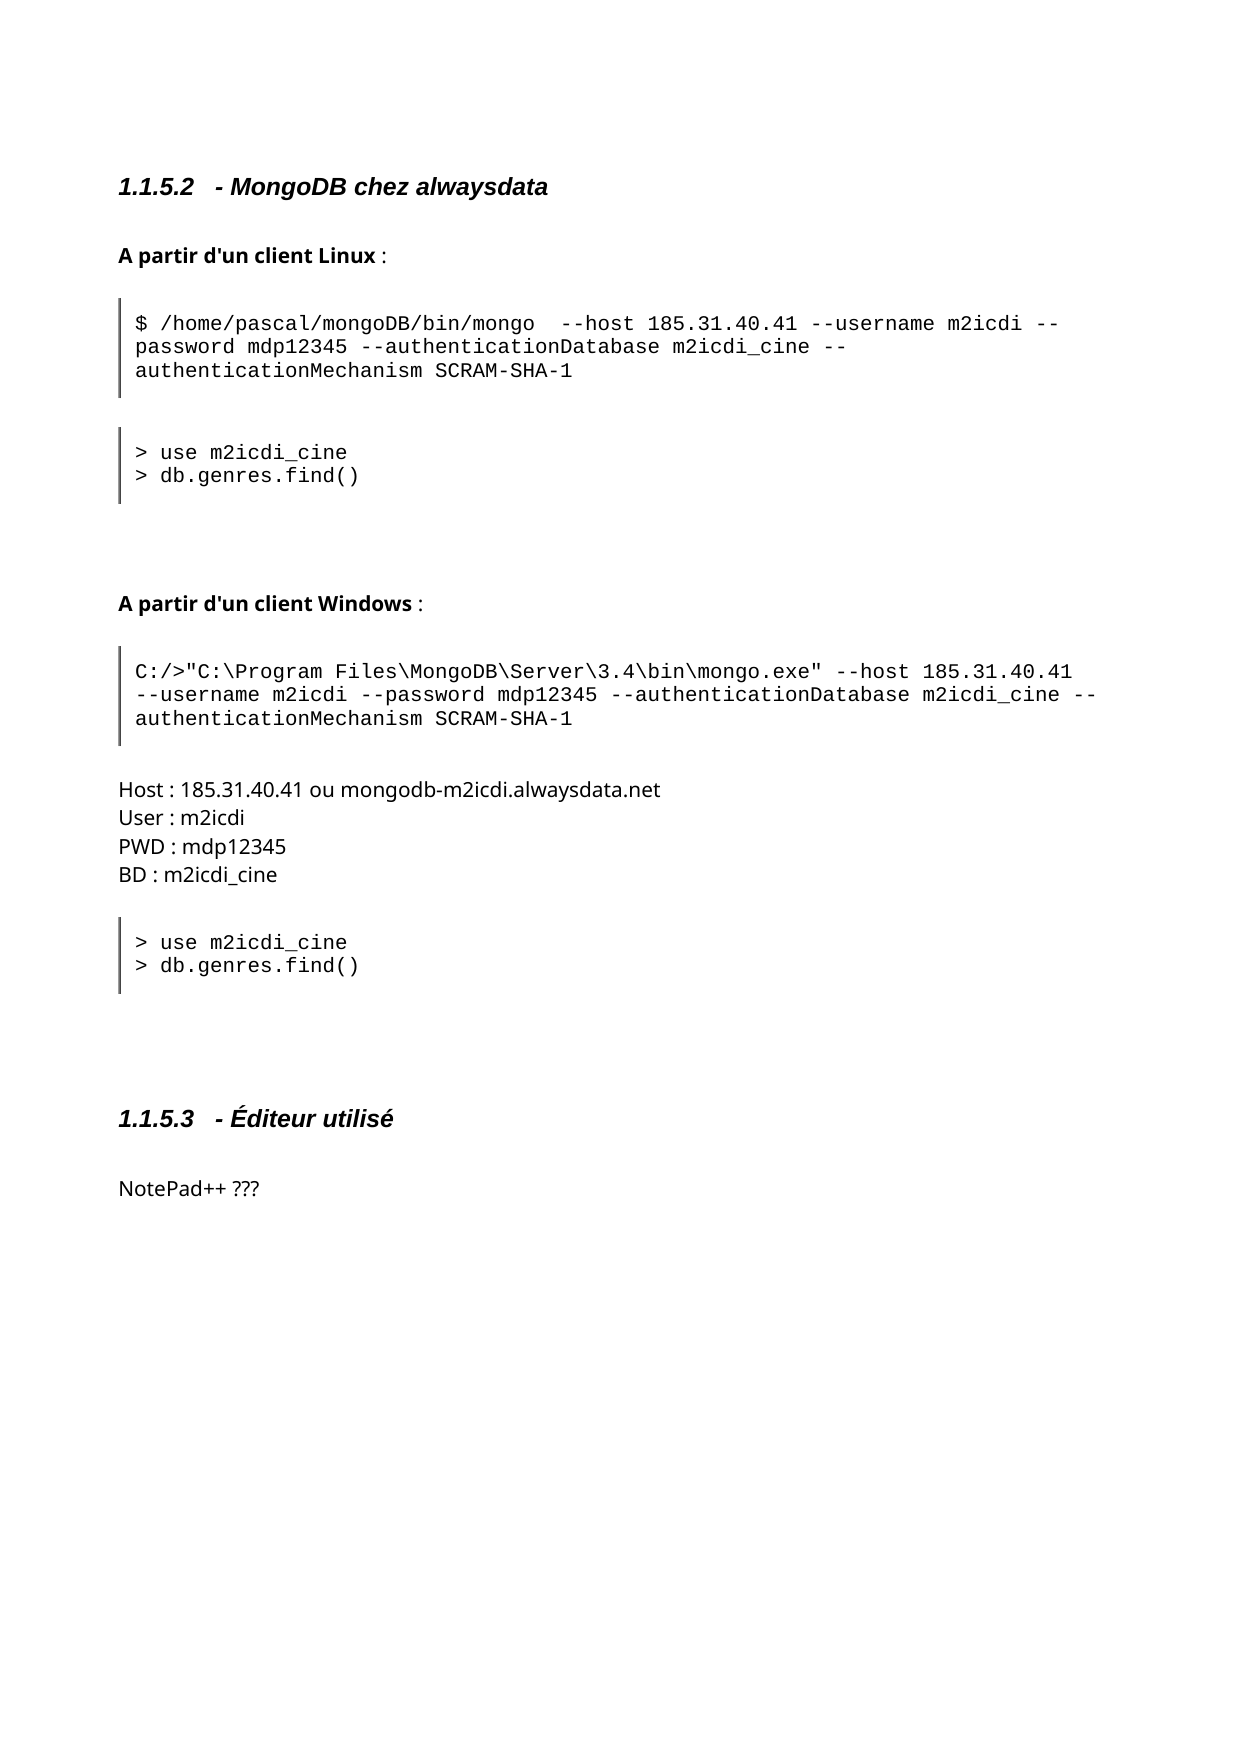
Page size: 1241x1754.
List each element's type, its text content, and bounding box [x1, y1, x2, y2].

text NotePad++ ??? [118, 1174, 1122, 1202]
text A partir d'un client Linux : [118, 241, 1122, 269]
text > use m2icdi_cine [121, 427, 1122, 465]
text Host : 185.31.40.41 ou mongodb-m2icdi.alwaysdata.net [118, 775, 1122, 803]
text > db.genres.find() [121, 465, 1122, 504]
text > db.genres.find() [121, 956, 1122, 994]
text > use m2icdi_cine [121, 917, 1122, 956]
subtitle - Éditeur utilisé [118, 1104, 1122, 1133]
text A partir d'un client Windows : [118, 589, 1122, 617]
subtitle - MongoDB chez alwaysdata [118, 172, 1122, 200]
text $ /home/pascal/mongoDB/bin/mongo --host 185.31.40.41 --username m2icdi --password mdp12345 --authenticationDatabase m2icdi_cine --authenticationMechanism SCRAM-SHA-1 [121, 298, 1122, 398]
text C:/>"C:\Program Files\MongoDB\Server\3.4\bin\mongo.exe" --host 185.31.40.41 --username m2icdi --password mdp12345 --authenticationDatabase m2icdi_cine --authenticationMechanism SCRAM-SHA-1 [121, 646, 1122, 746]
text PWD : mdp12345 [118, 832, 1122, 860]
text BD : m2icdi_cine [118, 860, 1122, 889]
text User : m2icdi [118, 803, 1122, 832]
